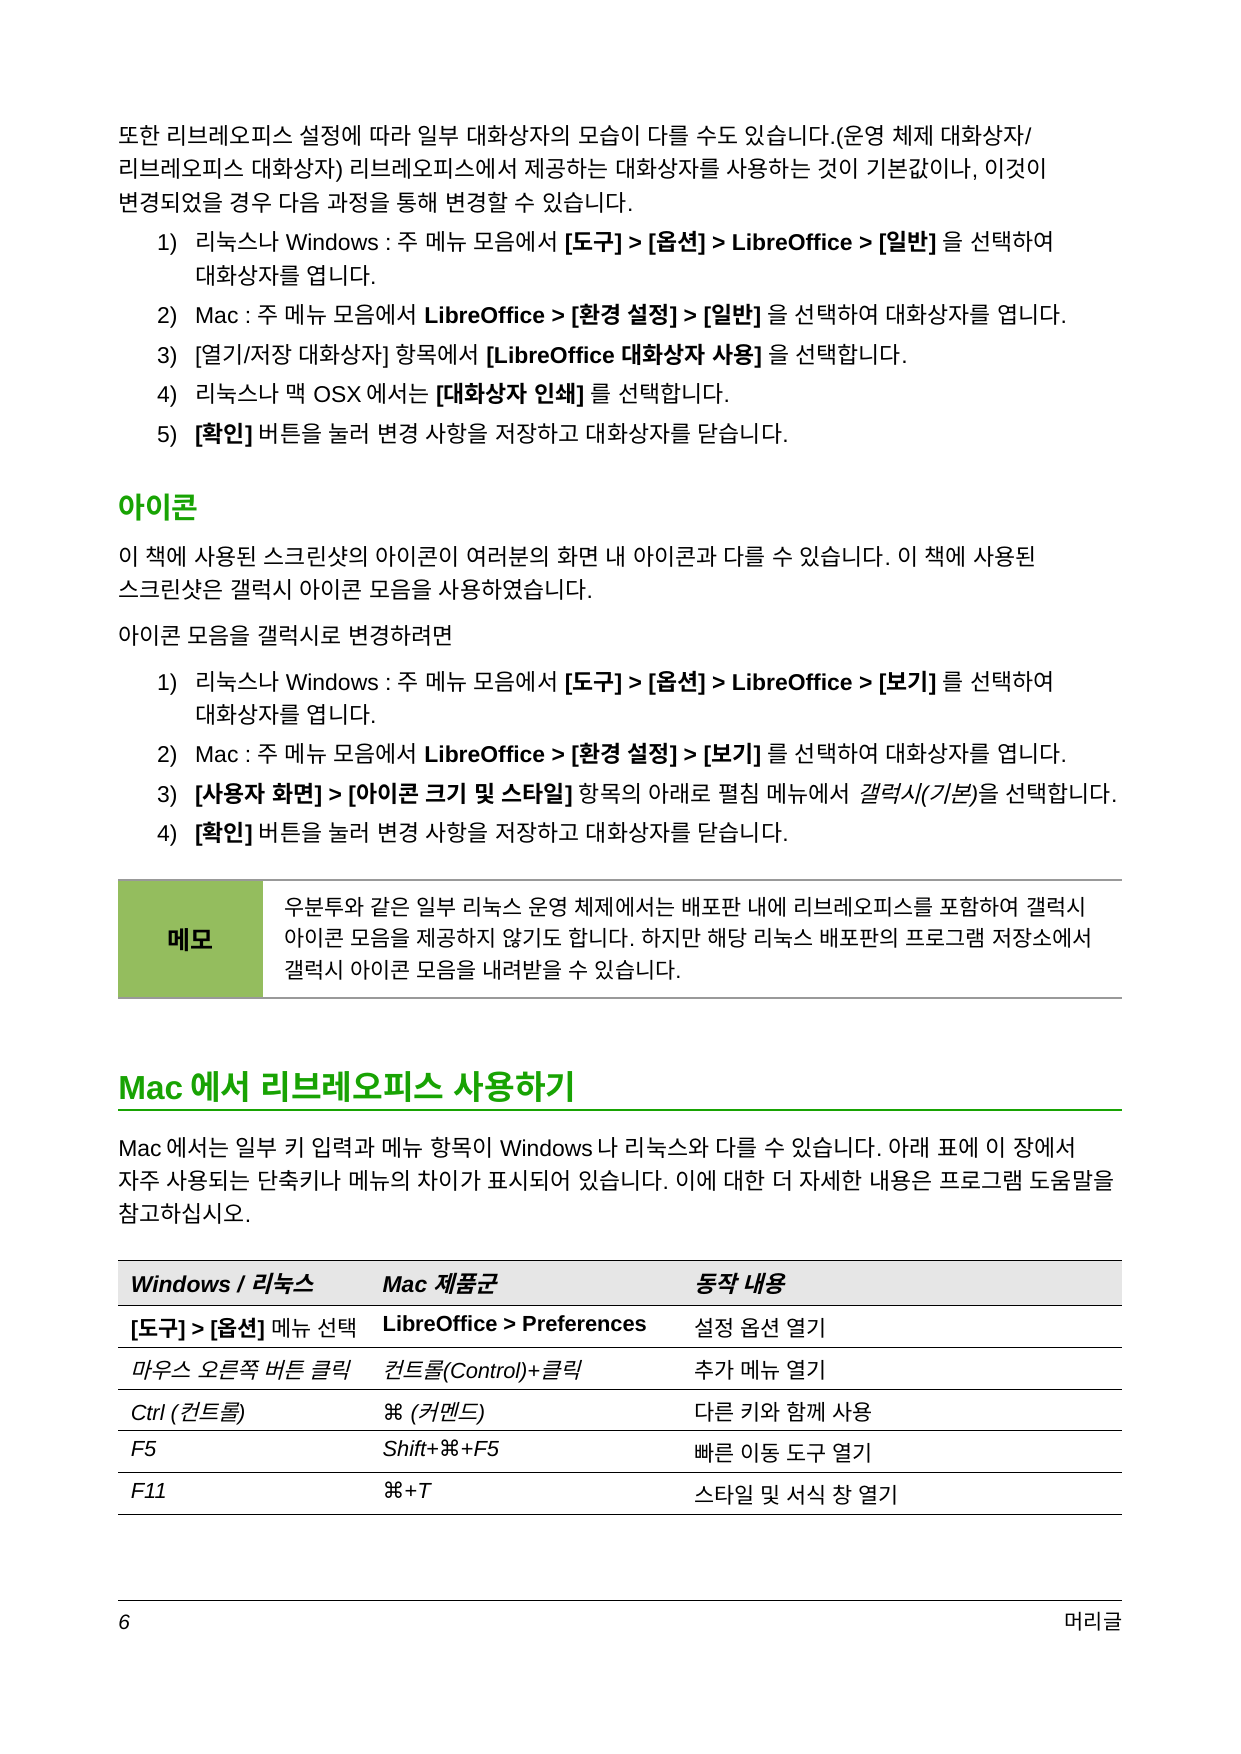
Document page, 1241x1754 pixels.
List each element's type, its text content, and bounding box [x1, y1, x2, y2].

table_header Mac 제품군 [370, 1261, 681, 1305]
table_cell 빠른 이동 도구 열기 [681, 1431, 1122, 1472]
text 아이콘 모음을 갤럭시로 변경하려면 [118, 618, 1122, 651]
table_cell [도구] > [옵션] 메뉴 선택 [118, 1306, 370, 1347]
table_cell 마우스 오른쪽 버튼 클릭 [118, 1348, 370, 1388]
table_header 메모 [118, 881, 263, 997]
list [열기/저장 대화상자] 항목에서 [LibreOffice 대화상자 사용] 을 선택합니다. [177, 336, 1122, 370]
list 리눅스나 맥 OSX에서는 [대화상자 인쇄] 를 선택합니다. [177, 376, 1122, 409]
table_cell Shift+z+F5 [370, 1431, 681, 1472]
list [확인] 버튼을 눌러 변경 사항을 저장하고 대화상자를 닫습니다. [177, 815, 1122, 848]
table_cell z+T [370, 1473, 681, 1514]
list [확인] 버튼을 눌러 변경 사항을 저장하고 대화상자를 닫습니다. [177, 415, 1122, 449]
table_cell F5 [118, 1431, 370, 1472]
table_cell LibreOffice > Preferences [370, 1306, 681, 1347]
table_cell 설정 옵션 열기 [681, 1306, 1122, 1347]
list 리눅스나 Windows : 주 메뉴 모음에서 [도구] > [옵션] > LibreOffice > [보기] 를 선택하여 대화상자를 엽니다. [177, 663, 1122, 730]
table_cell 스타일 및 서식 창 열기 [681, 1473, 1122, 1514]
table_cell 추가 메뉴 열기 [681, 1348, 1122, 1388]
text Mac에서는 일부 키 입력과 메뉴 항목이 Windows나 리눅스와 다를 수 있습니다. 아래 표에 이 장에서 자주 사용되는 단축키나 메뉴의 차이가 표시되어 있습니다. 이에 대한 더 자세한 내용은 프로그램 도움말을 참고하십시오. [118, 1130, 1122, 1229]
table_header 우분투와 같은 일부 리눅스 운영 체제에서는 배포판 내에 리브레오피스를 포함하여 갤럭시 아이콘 모음을 제공하지 않기도 합니다. 하지만 해당 리눅스 배포판의 프로그램 저장소에서 갤럭시 아이콘 모음을 내려받을 수 있습니다. [263, 881, 1122, 997]
table_cell z (커멘드) [370, 1390, 681, 1430]
list 또한 리브레오피스 설정에 따라 일부 대화상자의 모습이 다를 수도 있습니다.(운영 체제 대화상자/리브레오피스 대화상자) 리브레오피스에서 제공하는 대화상자를 사용하는 것이 기본값이나, 이것이 변경되었을 경우 다음 과정을 통해 변경할 수 있습니다. [118, 118, 1122, 218]
table_header 동작 내용 [681, 1261, 1122, 1305]
table_cell 컨트롤(Control)+클릭 [370, 1348, 681, 1388]
subtitle Mac에서 리브레오피스 사용하기 [118, 1061, 1122, 1109]
table_header Windows / 리눅스 [118, 1261, 370, 1305]
list Mac : 주 메뉴 모음에서 LibreOffice > [환경 설정] > [보기] 를 선택하여 대화상자를 엽니다. [177, 736, 1122, 769]
list 리눅스나 Windows : 주 메뉴 모음에서 [도구] > [옵션] > LibreOffice > [일반] 을 선택하여 대화상자를 엽니다. [177, 224, 1122, 291]
subtitle 아이콘 [118, 484, 1122, 526]
text 이 책에 사용된 스크린샷의 아이콘이 여러분의 화면 내 아이콘과 다를 수 있습니다. 이 책에 사용된 스크린샷은 갤럭시 아이콘 모음을 사용하였습니다. [118, 539, 1122, 605]
list [사용자 화면] > [아이콘 크기 및 스타일] 항목의 아래로 펼침 메뉴에서 갤럭시(기본)을 선택합니다. [177, 776, 1122, 809]
table_cell Ctrl (컨트롤) [118, 1390, 370, 1430]
list Mac : 주 메뉴 모음에서 LibreOffice > [환경 설정] > [일반] 을 선택하여 대화상자를 엽니다. [177, 297, 1122, 330]
table_cell 다른 키와 함께 사용 [681, 1390, 1122, 1430]
table_cell F11 [118, 1473, 370, 1514]
